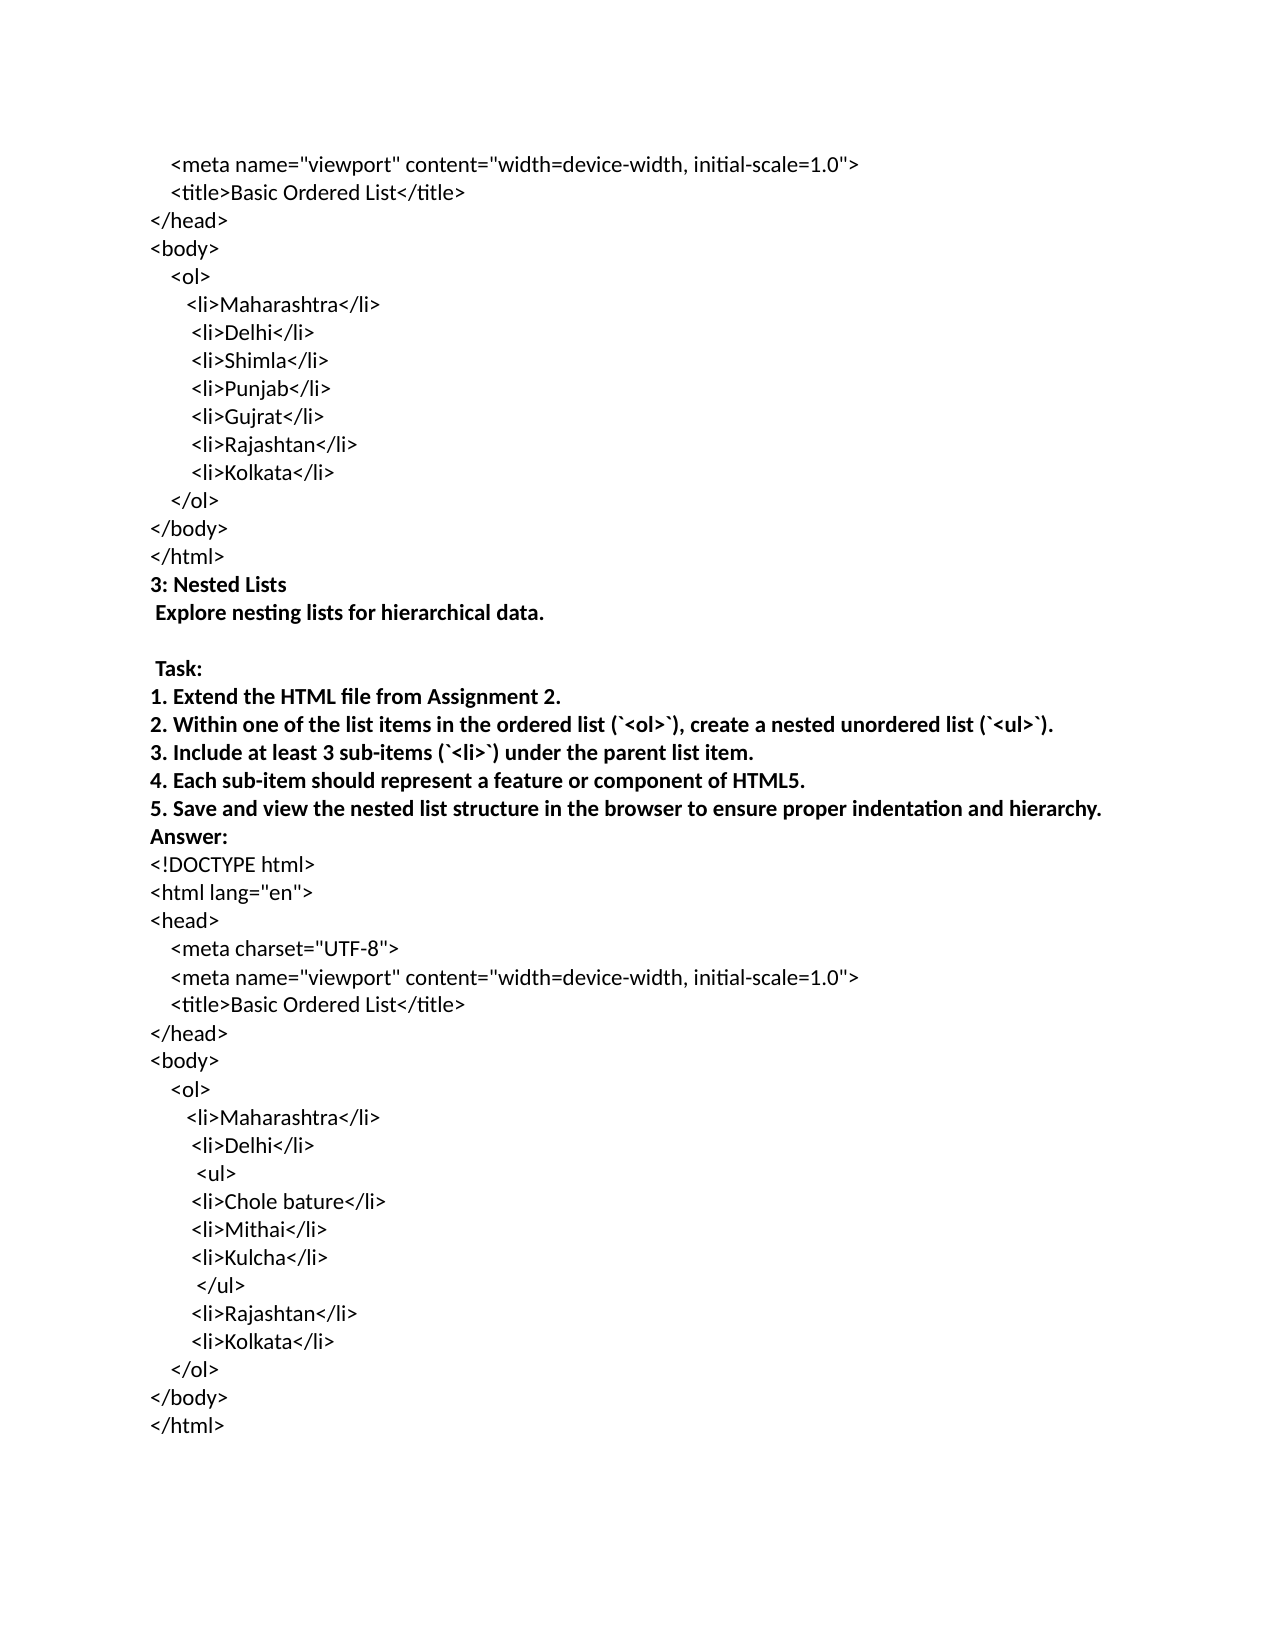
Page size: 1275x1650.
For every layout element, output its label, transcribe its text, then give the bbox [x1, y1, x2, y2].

text <li>Rajashtan</li> [150, 1299, 1125, 1327]
text <li>Mithai</li> [150, 1215, 1125, 1243]
text </ol> [150, 486, 1125, 514]
text <head> [150, 907, 1125, 934]
text <body> [150, 1047, 1125, 1075]
text </ol> [150, 1355, 1125, 1383]
text <ol> [150, 1075, 1125, 1103]
text <li>Kolkata</li> [150, 458, 1125, 486]
text <li>Shimla</li> [150, 346, 1125, 374]
text 3. Include at least 3 sub-items (`<li>`) under the parent list item. [150, 738, 1125, 766]
text 2. Within one of the list items in the ordered list (`<ol>`), create a nested unordered list (`<ul>`). [150, 710, 1125, 738]
text </body> [150, 1383, 1125, 1411]
text 1. Extend the HTML file from Assignment 2. [150, 682, 1125, 710]
text <li>Delhi</li> [150, 318, 1125, 346]
text 4. Each sub-item should represent a feature or component of HTML5. [150, 766, 1125, 794]
text Answer: [150, 822, 1125, 851]
text Task: [150, 654, 1125, 682]
text <li>Punjab</li> [150, 374, 1125, 402]
text </body> [150, 514, 1125, 542]
text <ol> [150, 262, 1125, 290]
text </head> [150, 1019, 1125, 1047]
text <title>Basic Ordered List</title> [150, 178, 1125, 206]
text <li>Delhi</li> [150, 1131, 1125, 1159]
text <li>Maharashtra</li> [150, 290, 1125, 318]
text </ul> [150, 1271, 1125, 1299]
text <html lang="en"> [150, 878, 1125, 907]
text <ul> [150, 1159, 1125, 1187]
text <li>Gujrat</li> [150, 402, 1125, 430]
text <meta charset="UTF-8"> [150, 934, 1125, 963]
text <li>Rajashtan</li> [150, 430, 1125, 458]
text </html> [150, 542, 1125, 570]
text <body> [150, 234, 1125, 262]
text <li>Maharashtra</li> [150, 1103, 1125, 1131]
text <li>Kulcha</li> [150, 1243, 1125, 1271]
text 3: Nested Lists [150, 570, 1125, 598]
text <meta name="viewport" content="width=device-width, initial-scale=1.0"> [150, 963, 1125, 991]
text <li>Chole bature</li> [150, 1187, 1125, 1215]
text <!DOCTYPE html> [150, 851, 1125, 878]
text Explore nesting lists for hierarchical data. [150, 598, 1125, 626]
text 5. Save and view the nested list structure in the browser to ensure proper indentation and hierarchy. [150, 794, 1125, 822]
text <title>Basic Ordered List</title> [150, 991, 1125, 1019]
text <meta name="viewport" content="width=device-width, initial-scale=1.0"> [150, 150, 1125, 178]
text </html> [150, 1411, 1125, 1439]
text <li>Kolkata</li> [150, 1327, 1125, 1355]
text </head> [150, 206, 1125, 234]
